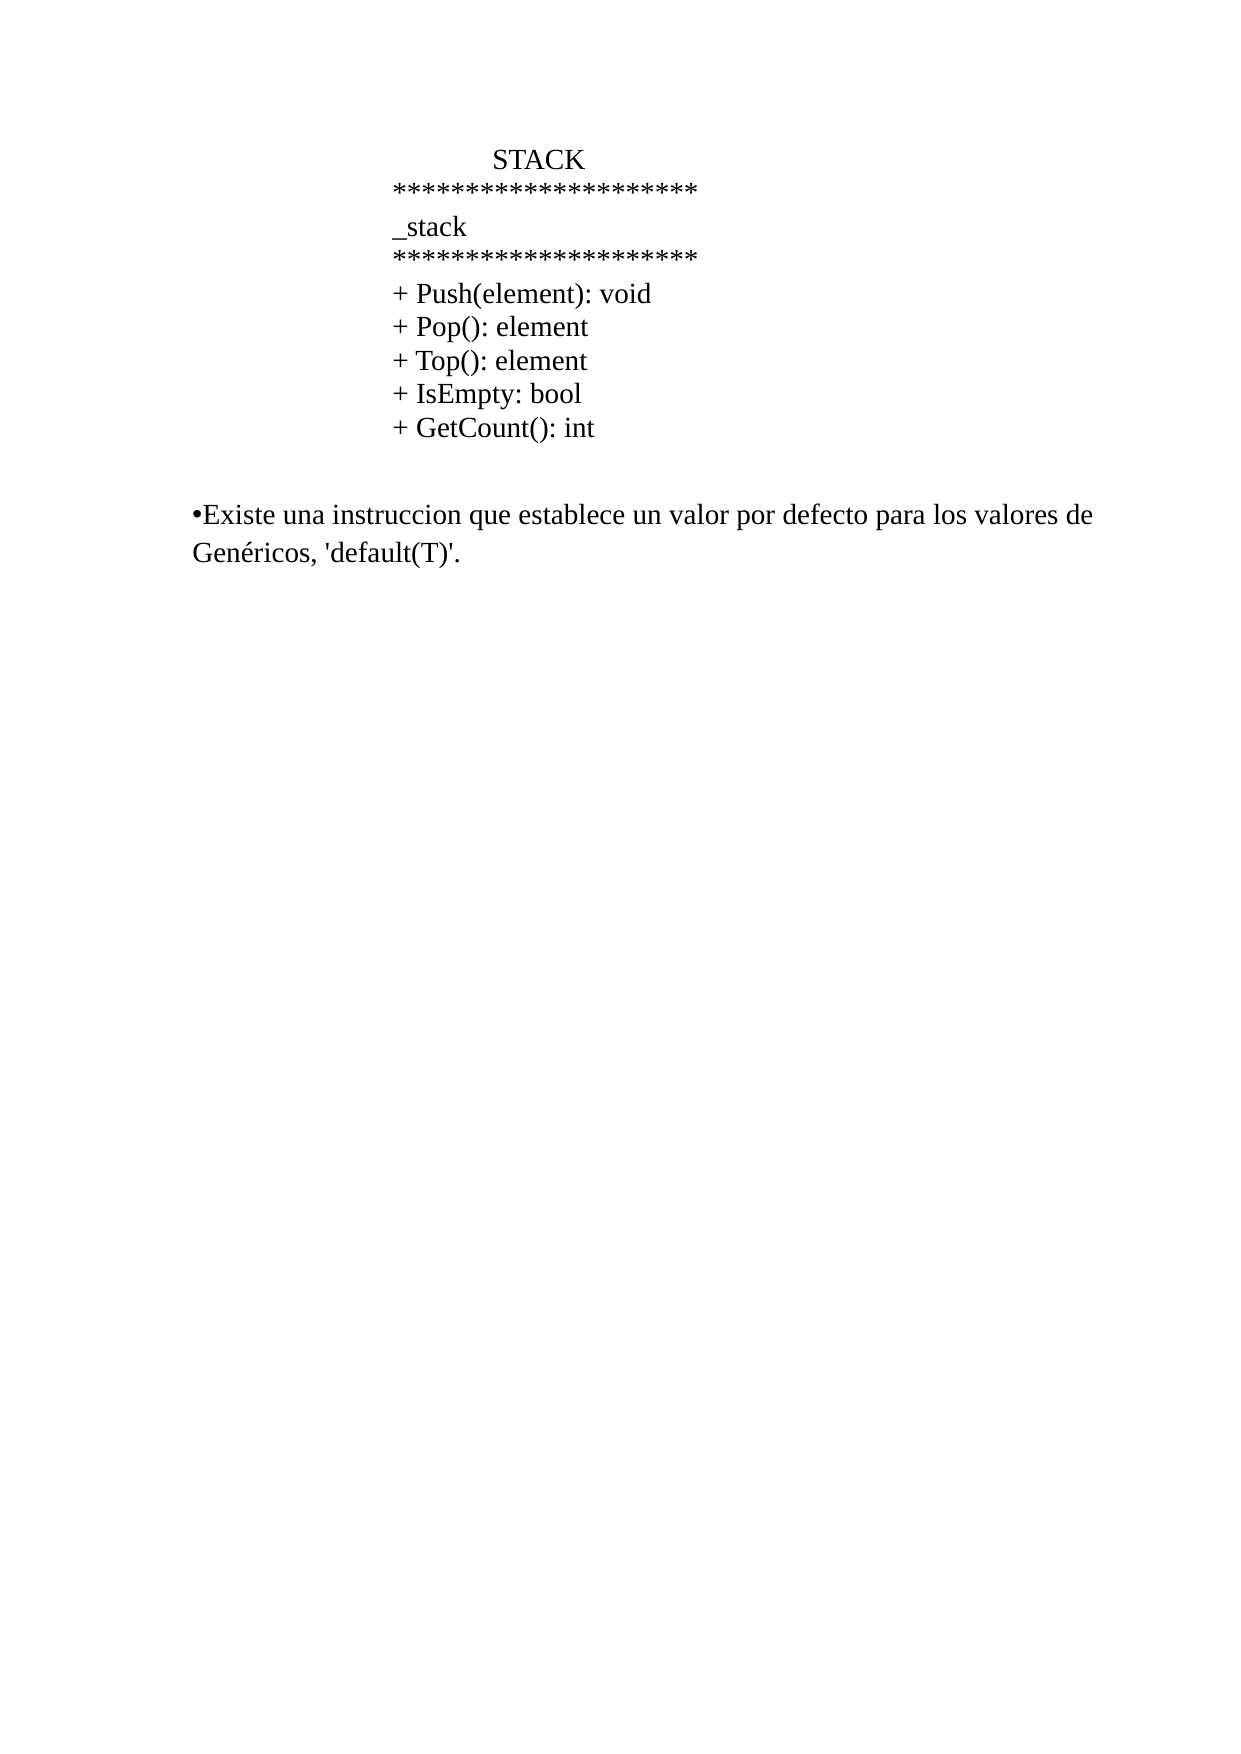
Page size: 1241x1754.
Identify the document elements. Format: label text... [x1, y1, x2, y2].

list Existe una instruccion que establece un valor por defecto para los valores de Genéricos, 'default(T)'. [118, 497, 1122, 569]
list + GetCount(): int [118, 410, 1122, 444]
list + Pop(): element [118, 309, 1122, 343]
list _stack [118, 209, 1122, 242]
list STACK [118, 142, 1122, 175]
list + Top(): element [118, 343, 1122, 377]
list ********************* [118, 175, 1122, 209]
list + IsEmpty: bool [118, 377, 1122, 410]
list + Push(element): void [118, 276, 1122, 309]
list ********************* [118, 242, 1122, 276]
